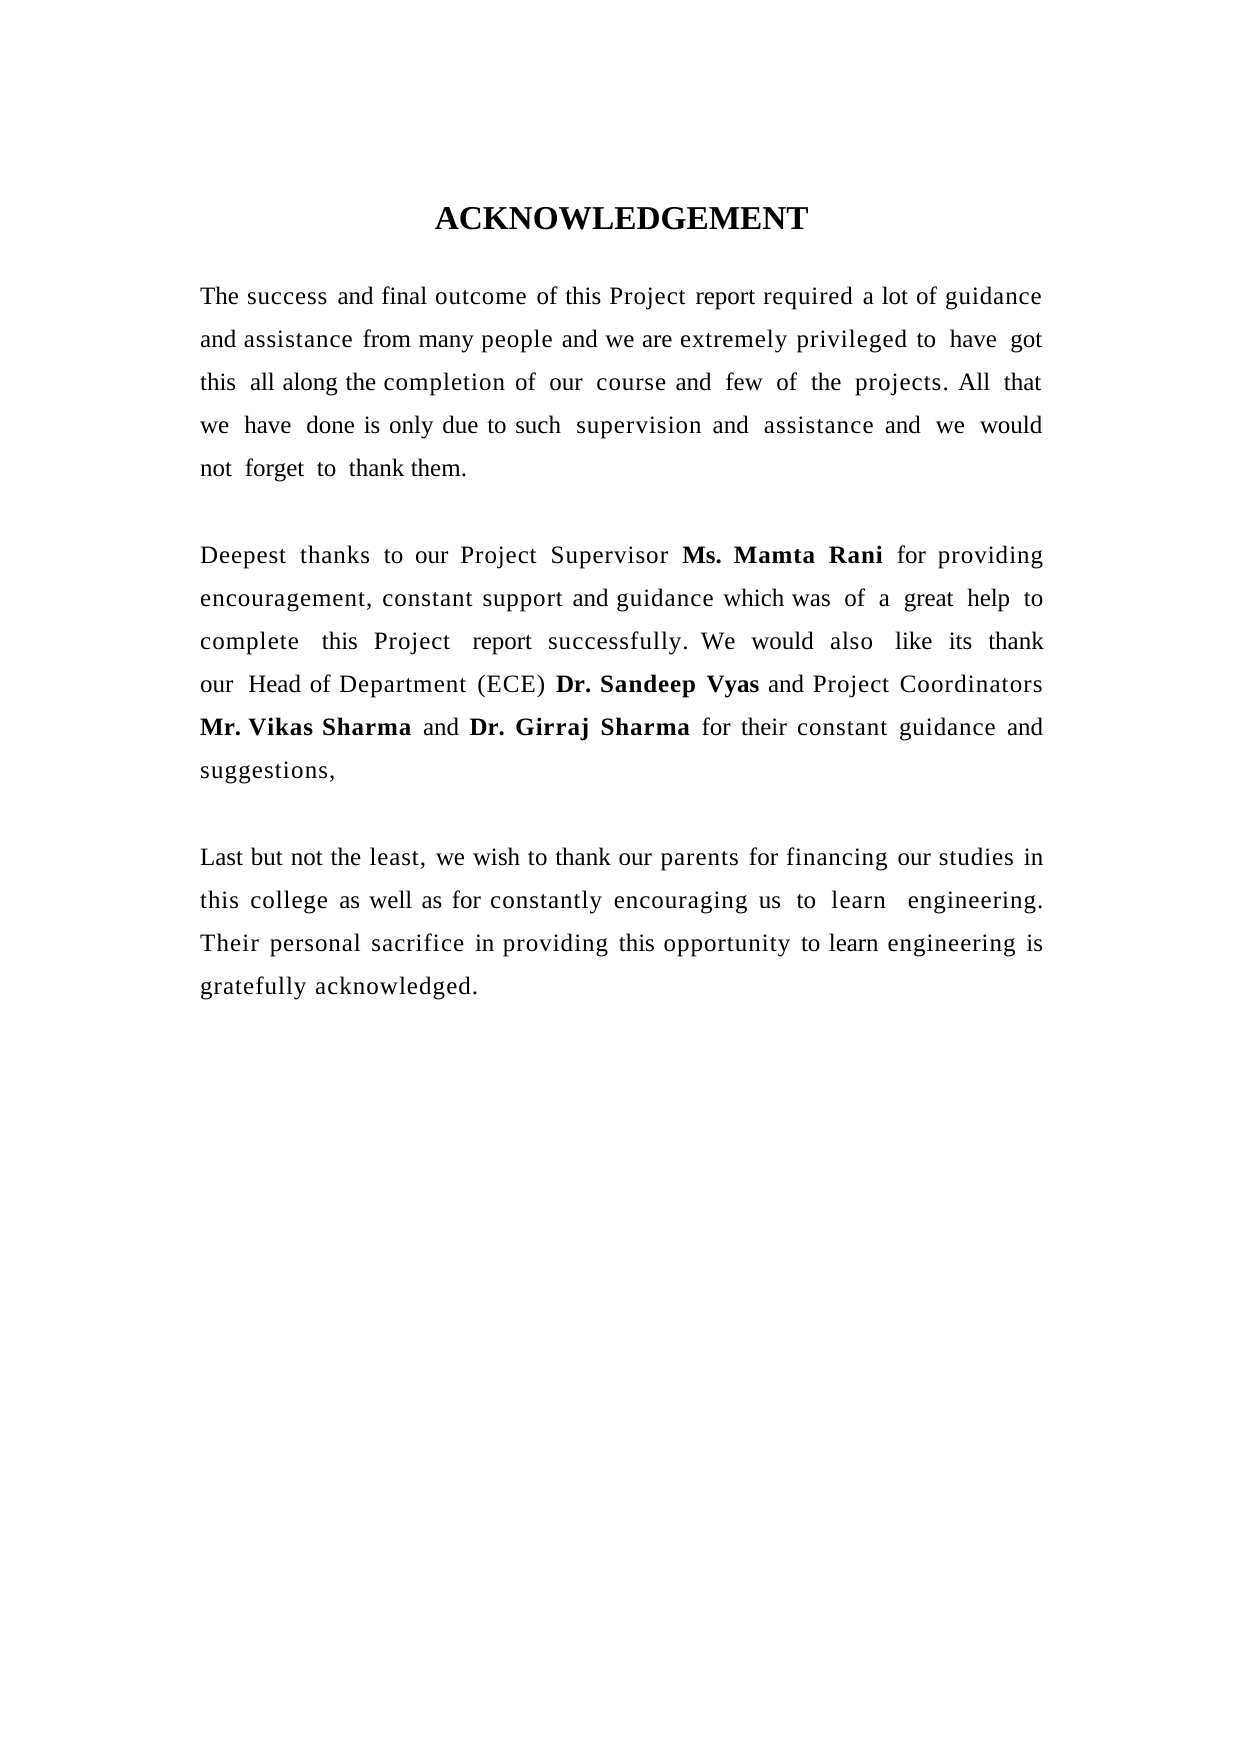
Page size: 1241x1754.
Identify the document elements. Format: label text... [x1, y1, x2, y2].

subtitle ACKNOWLEDGEMENT [200, 198, 1043, 237]
text Deepest thanks to our Project Supervisor Ms. Mamta Rani for providing encouragement, constant support and guidance which was of a great help to complete this Project report successfully. We would also like its thank our Head of Department (ECE) Dr. Sandeep Vyas and Project Coordinators Mr. Vikas Sharma and Dr. Girraj Sharma for their constant guidance and suggestions, [200, 540, 1043, 784]
text The success and final outcome of this Project report required a lot of guidance and assistance from many people and we are extremely privileged to have got this all along the completion of our course and few of the projects. All that we have done is only due to such supervision and assistance and we would not forget to thank them. [200, 281, 1042, 482]
text Last but not the least, we wish to thank our parents for financing our studies in this college as well as for constantly encouraging us to learn engineering. Their personal sacrifice in providing this opportunity to learn engineering is gratefully acknowledged. [200, 842, 1043, 1000]
